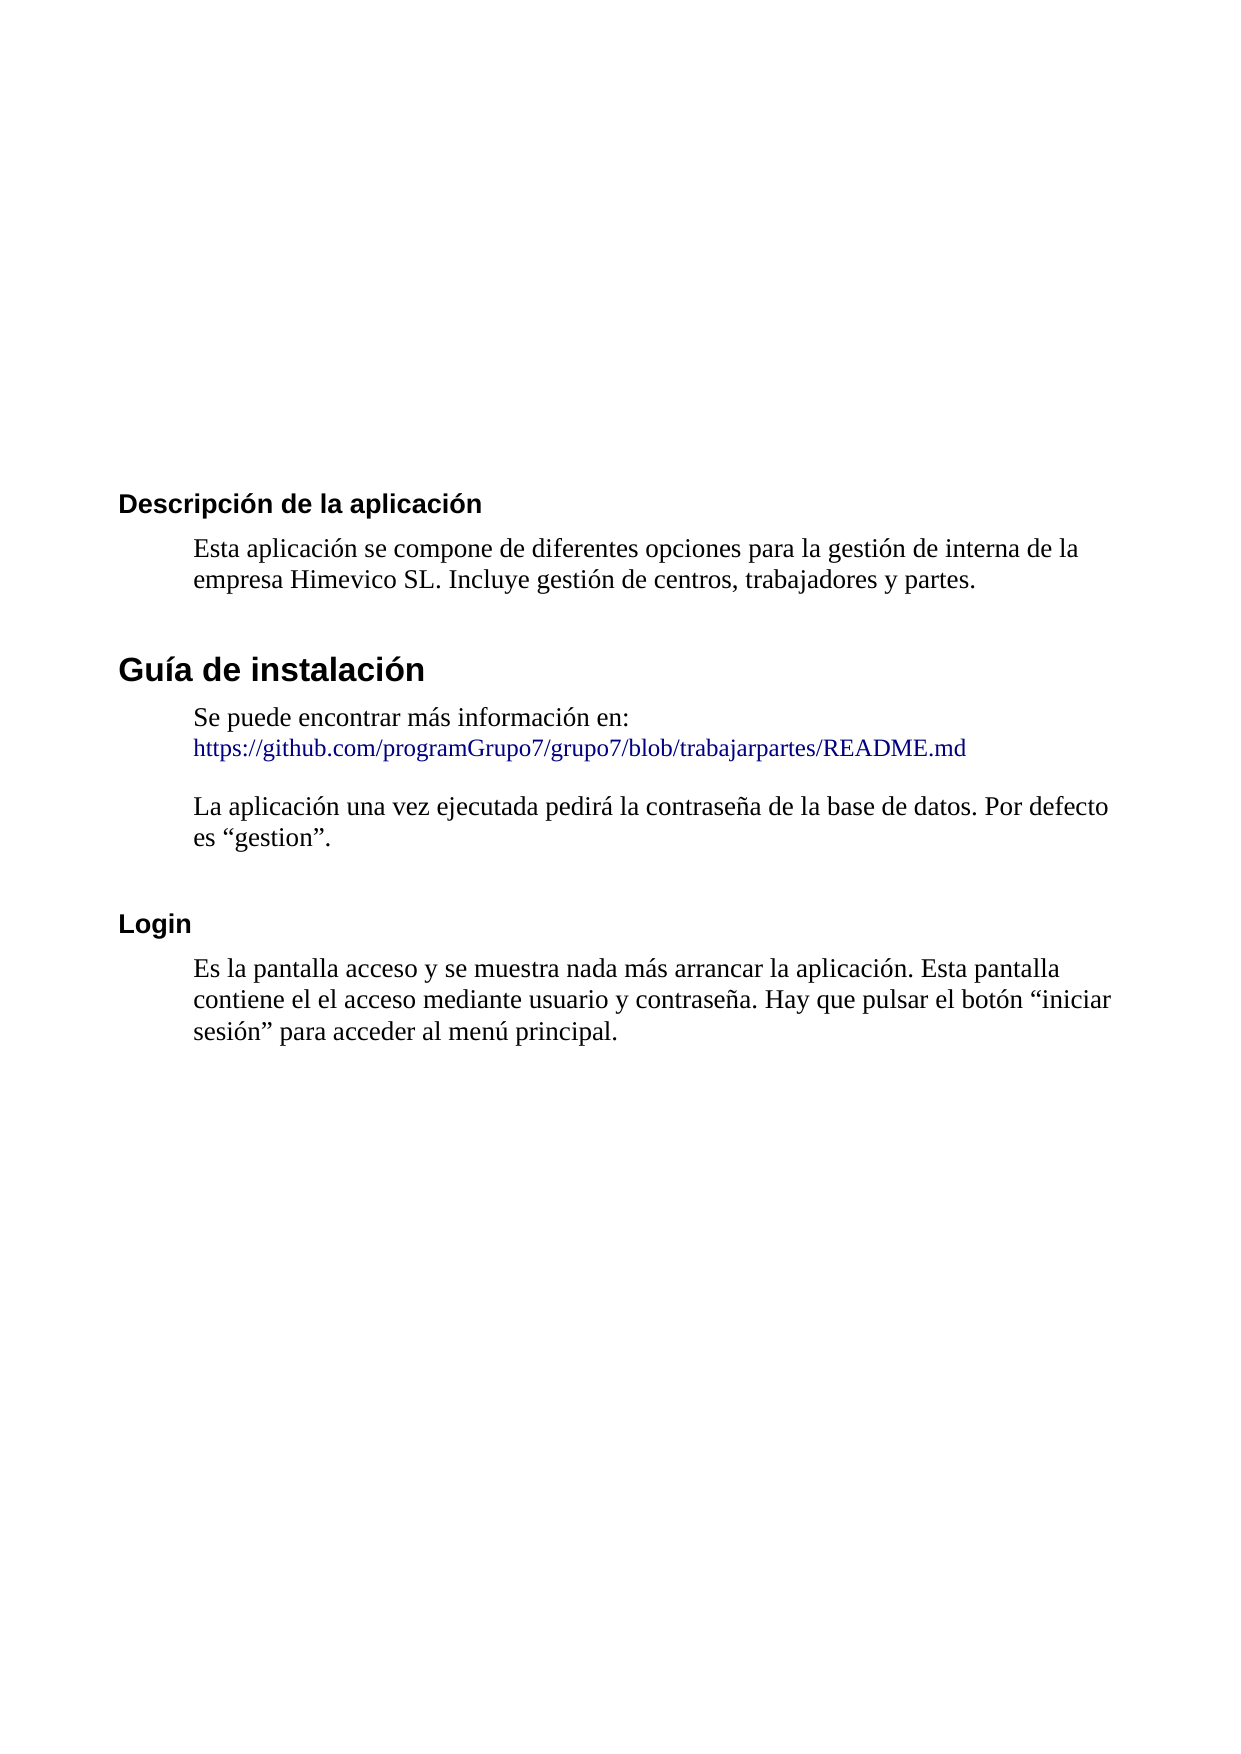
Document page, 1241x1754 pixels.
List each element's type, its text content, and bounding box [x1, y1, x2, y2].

list Esta aplicación se compone de diferentes opciones para la gestión de interna de la empresa Himevico SL. Incluye gestión de centros, trabajadores y partes. [156, 532, 1122, 594]
list Es la pantalla acceso y se muestra nada más arrancar la aplicación. Esta pantalla contiene el el acceso mediante usuario y contraseña. Hay que pulsar el botón “iniciar sesión” para acceder al menú principal. [156, 952, 1122, 1046]
subtitle Descripción de la aplicación [118, 488, 1122, 519]
subtitle Login [118, 908, 1122, 940]
list La aplicación una vez ejecutada pedirá la contraseña de la base de datos. Por defecto es “gestion”. [156, 790, 1122, 852]
list Se puede encontrar más información en: https://github.com/programGrupo7/grupo7/blob/trabajarpartes/README.md [156, 701, 1122, 761]
subtitle Guía de instalación [118, 650, 1122, 689]
